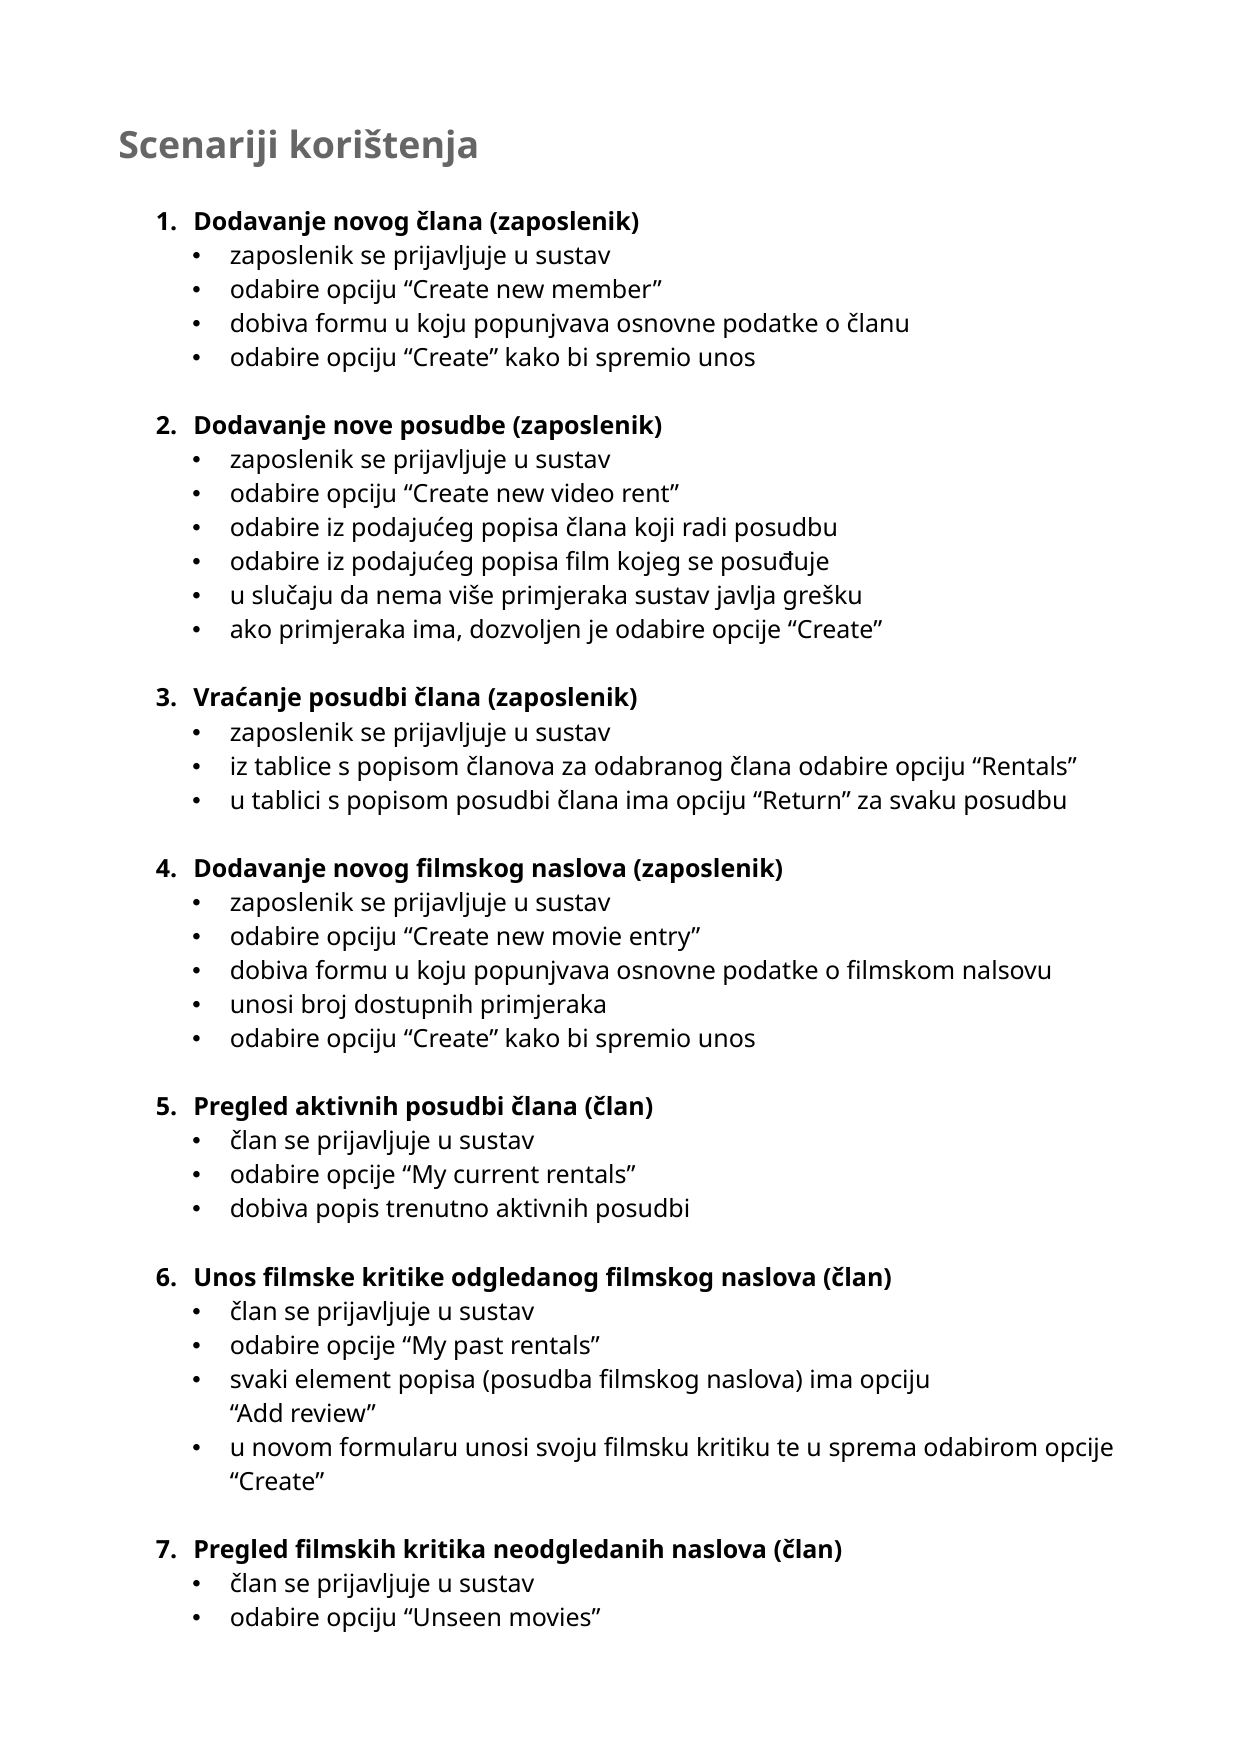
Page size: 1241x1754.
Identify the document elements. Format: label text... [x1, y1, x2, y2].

list odabire opciju “Create new video rent” [192, 476, 1122, 510]
list zaposlenik se prijavljuje u sustav [192, 714, 1122, 748]
list u slučaju da nema više primjeraka sustav javlja grešku [192, 578, 1122, 612]
list član se prijavljuje u sustav [192, 1123, 1122, 1157]
list Vraćanje posudbi člana (zaposlenik) [156, 680, 1122, 714]
text Scenariji korištenja [118, 118, 1122, 169]
list iz tablice s popisom članova za odabranog člana odabire opciju “Rentals” [192, 748, 1122, 782]
list zaposlenik se prijavljuje u sustav [192, 884, 1122, 918]
list dobiva formu u koju popunjvava osnovne podatke o filmskom nalsovu [192, 953, 1122, 987]
list “Add review” [192, 1395, 1122, 1429]
list član se prijavljuje u sustav [192, 1566, 1122, 1600]
list Unos filmske kritike odgledanog filmskog naslova (član) [156, 1259, 1122, 1293]
list dobiva formu u koju popunjvava osnovne podatke o članu [192, 305, 1122, 339]
list odabire opciju “Unseen movies” [192, 1600, 1122, 1634]
list u tablici s popisom posudbi člana ima opciju “Return” za svaku posudbu [192, 782, 1122, 816]
list Pregled aktivnih posudbi člana (član) [156, 1089, 1122, 1123]
list svaki element popisa (posudba filmskog naslova) ima opciju [192, 1361, 1122, 1395]
list zaposlenik se prijavljuje u sustav [192, 442, 1122, 476]
list unosi broj dostupnih primjeraka [192, 987, 1122, 1021]
list odabire opcije “My past rentals” [192, 1327, 1122, 1361]
list odabire opciju “Create new member” [192, 271, 1122, 305]
list u novom formularu unosi svoju filmsku kritiku te u sprema odabirom opcije “Create” [192, 1429, 1122, 1498]
list dobiva popis trenutno aktivnih posudbi [192, 1191, 1122, 1225]
list odabire iz podajućeg popisa film kojeg se posuđuje [192, 544, 1122, 578]
list Dodavanje novog filmskog naslova (zaposlenik) [156, 850, 1122, 884]
list odabire opcije “My current rentals” [192, 1157, 1122, 1191]
list Dodavanje novog člana (zaposlenik) [156, 203, 1122, 237]
list Pregled filmskih kritika neodgledanih naslova (član) [156, 1532, 1122, 1566]
list zaposlenik se prijavljuje u sustav [192, 237, 1122, 271]
list odabire iz podajućeg popisa člana koji radi posudbu [192, 510, 1122, 544]
list ako primjeraka ima, dozvoljen je odabire opcije “Create” [192, 612, 1122, 646]
list odabire opciju “Create” kako bi spremio unos [192, 1021, 1122, 1055]
list Dodavanje nove posudbe (zaposlenik) [156, 408, 1122, 442]
list odabire opciju “Create” kako bi spremio unos [192, 339, 1122, 373]
list član se prijavljuje u sustav [192, 1293, 1122, 1327]
list odabire opciju “Create new movie entry” [192, 918, 1122, 953]
